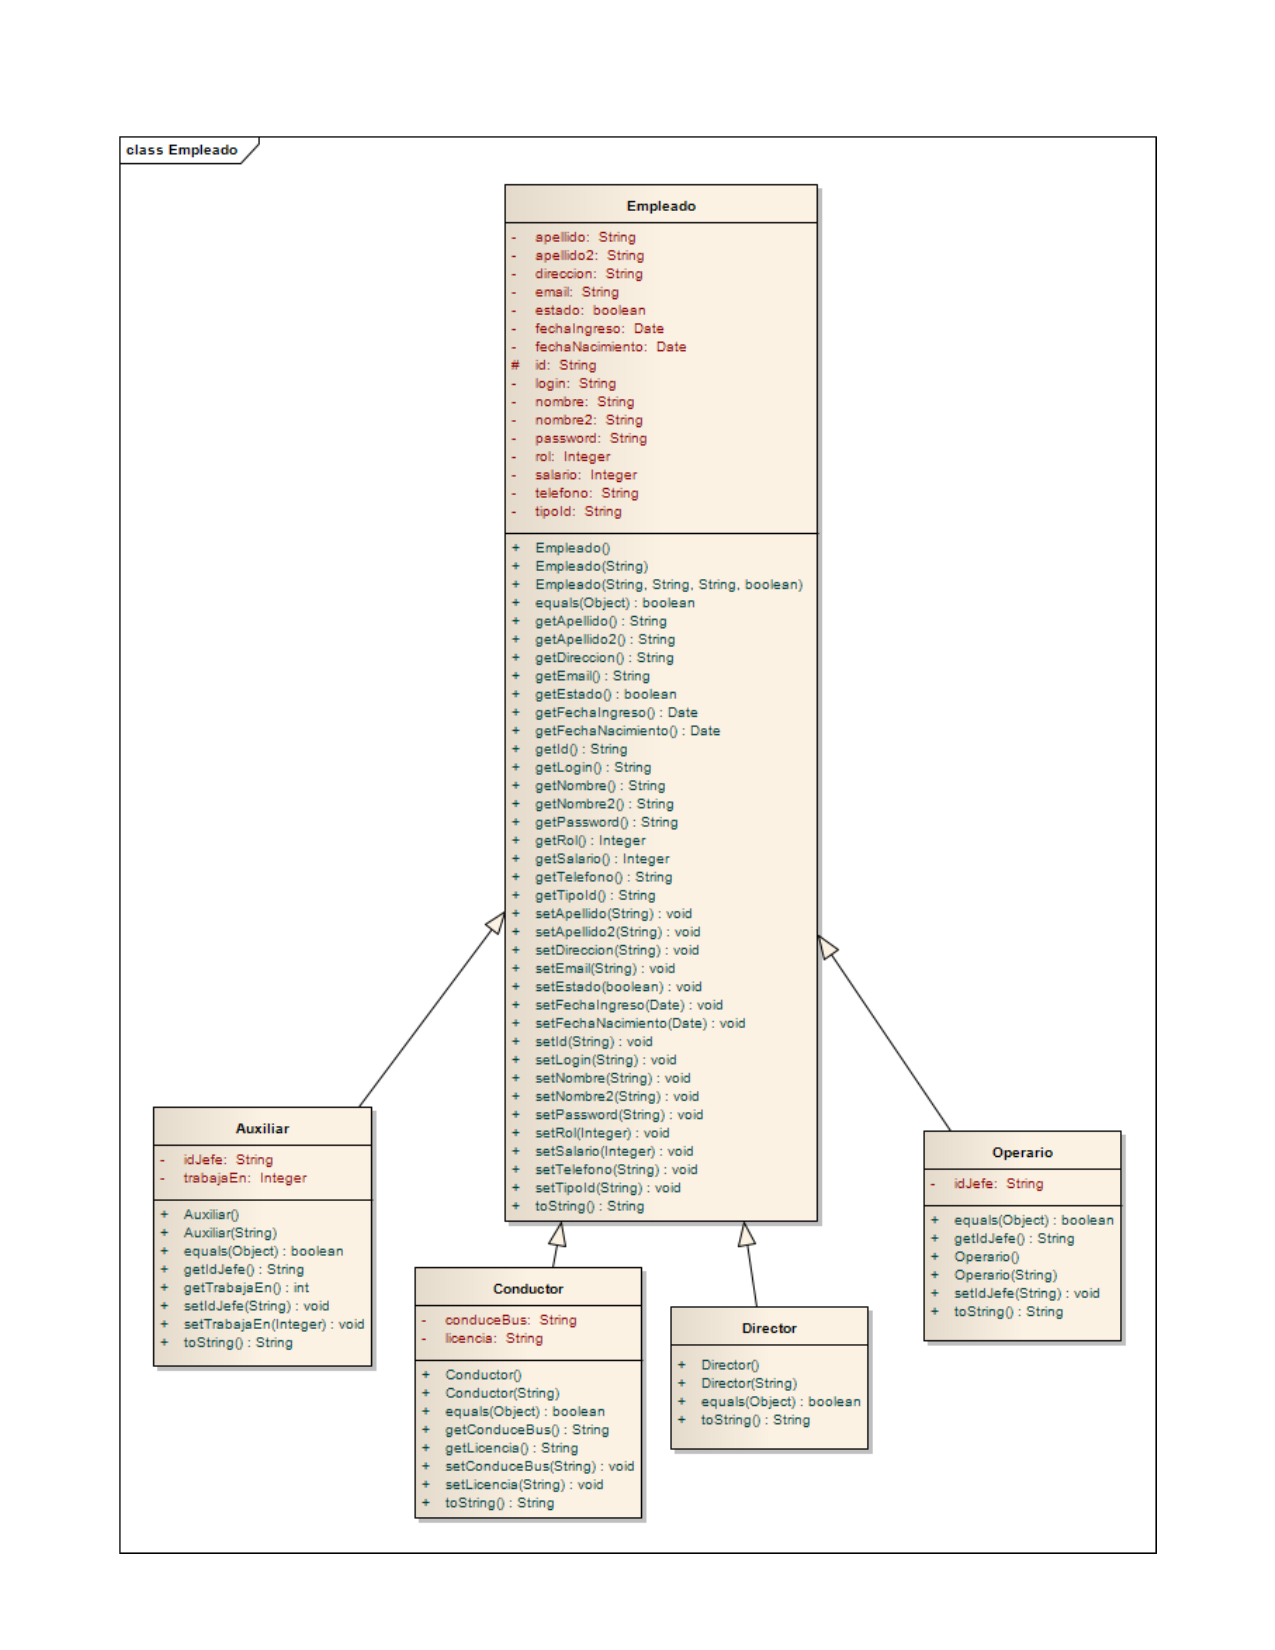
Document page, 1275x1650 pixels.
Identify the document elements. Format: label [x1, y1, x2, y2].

picture [118, 135, 1157, 1554]
